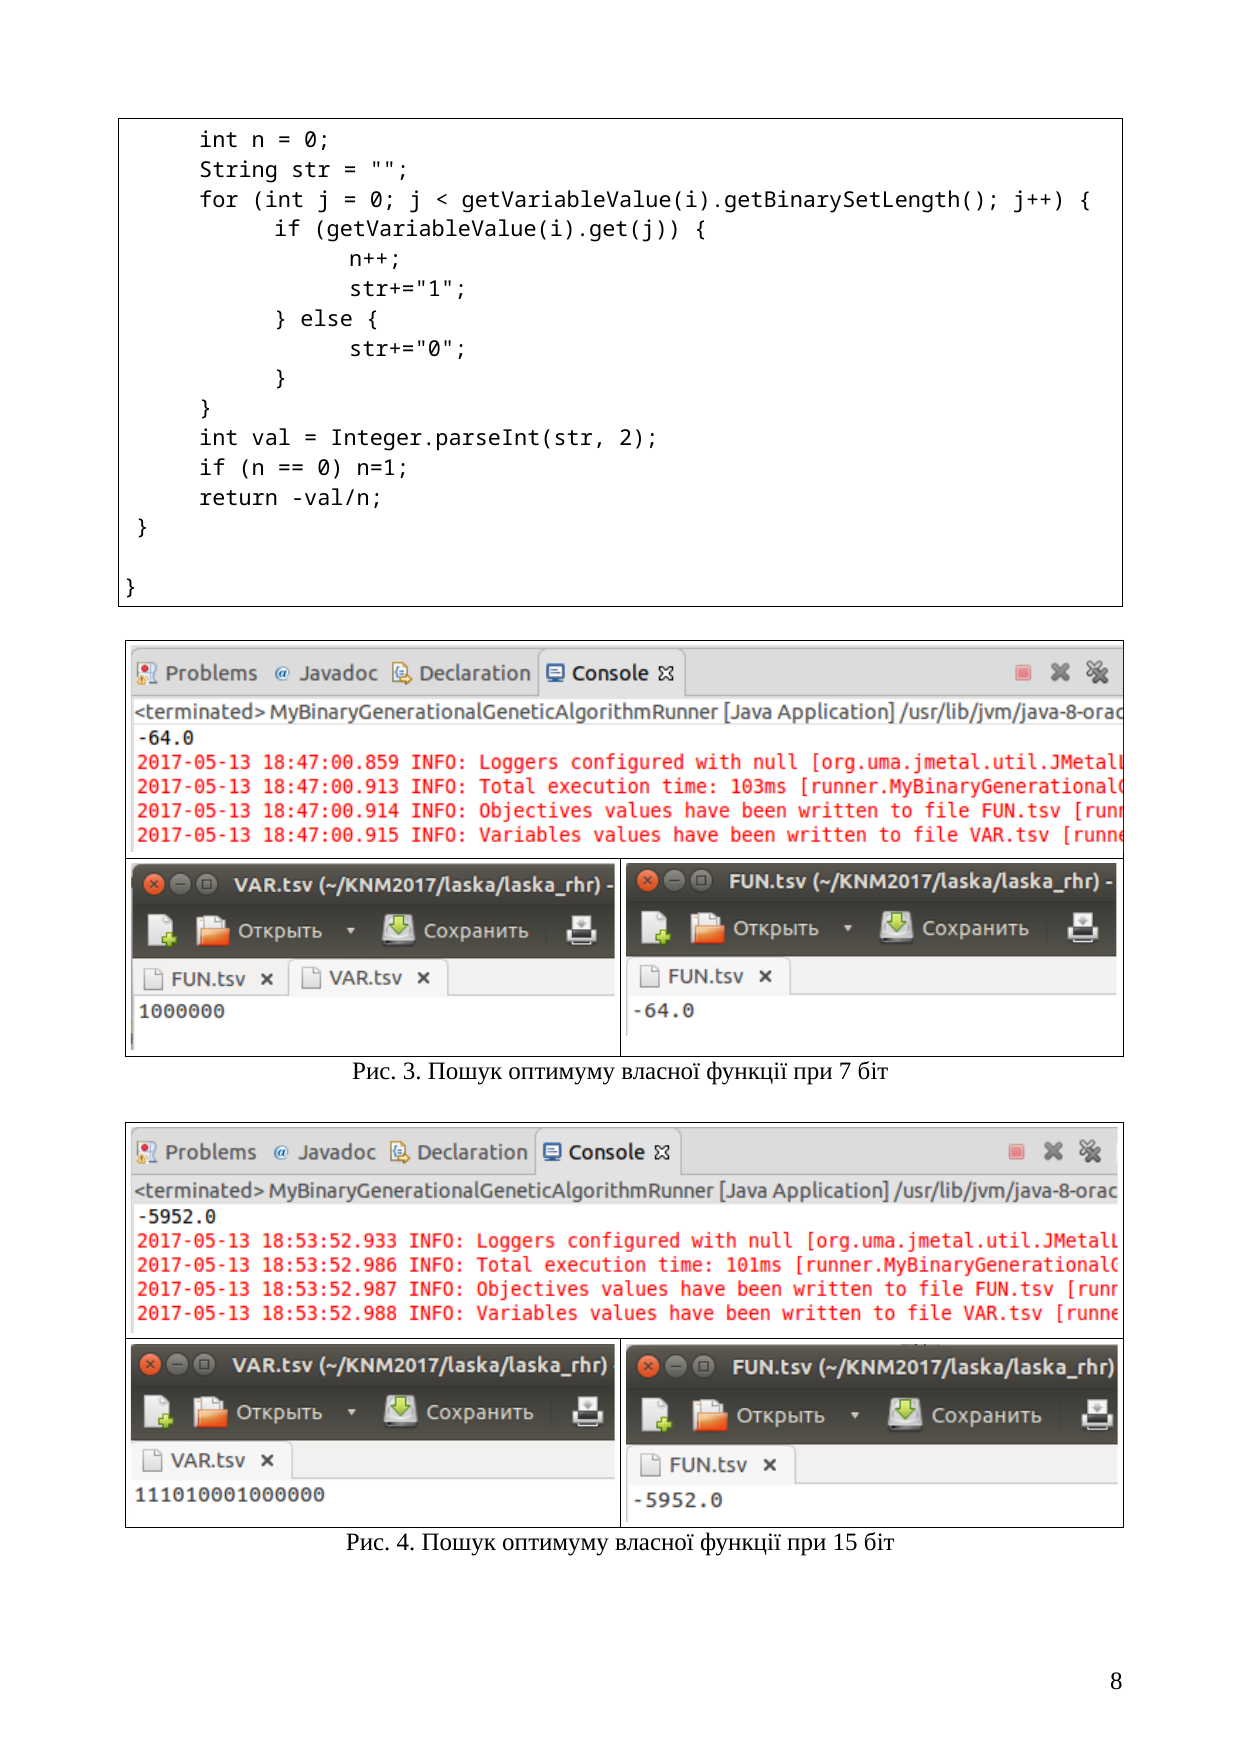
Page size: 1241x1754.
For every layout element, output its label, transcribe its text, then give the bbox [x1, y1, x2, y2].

picture [130, 863, 615, 1050]
table_header [126, 1123, 1123, 1338]
picture [626, 1344, 1118, 1522]
picture [130, 645, 1124, 852]
table_header [126, 641, 1123, 857]
table_cell [126, 1339, 620, 1527]
table_cell [126, 859, 620, 1056]
table_cell [621, 859, 1123, 1056]
text Рис. 3. Пошук оптимуму власної функції при 7 біт [118, 1056, 1122, 1084]
picture [130, 1127, 1118, 1333]
table_cell int n = 0; String str = ""; for (int j = 0; j < getVariableValue(i).getBinarySetLength(); j++) { if (getVariableValue(i).get(j)) { n++; str+="1"; } else { str+="0"; } } int val = Integer.parseInt(str, 2); if (n == 0) n=1; return -val/n; } } [119, 119, 1122, 606]
table_cell [621, 1339, 1123, 1527]
text Рис. 4. Пошук оптимуму власної функції при 15 біт [118, 1527, 1122, 1556]
picture [626, 863, 1117, 1036]
picture [130, 1344, 615, 1516]
